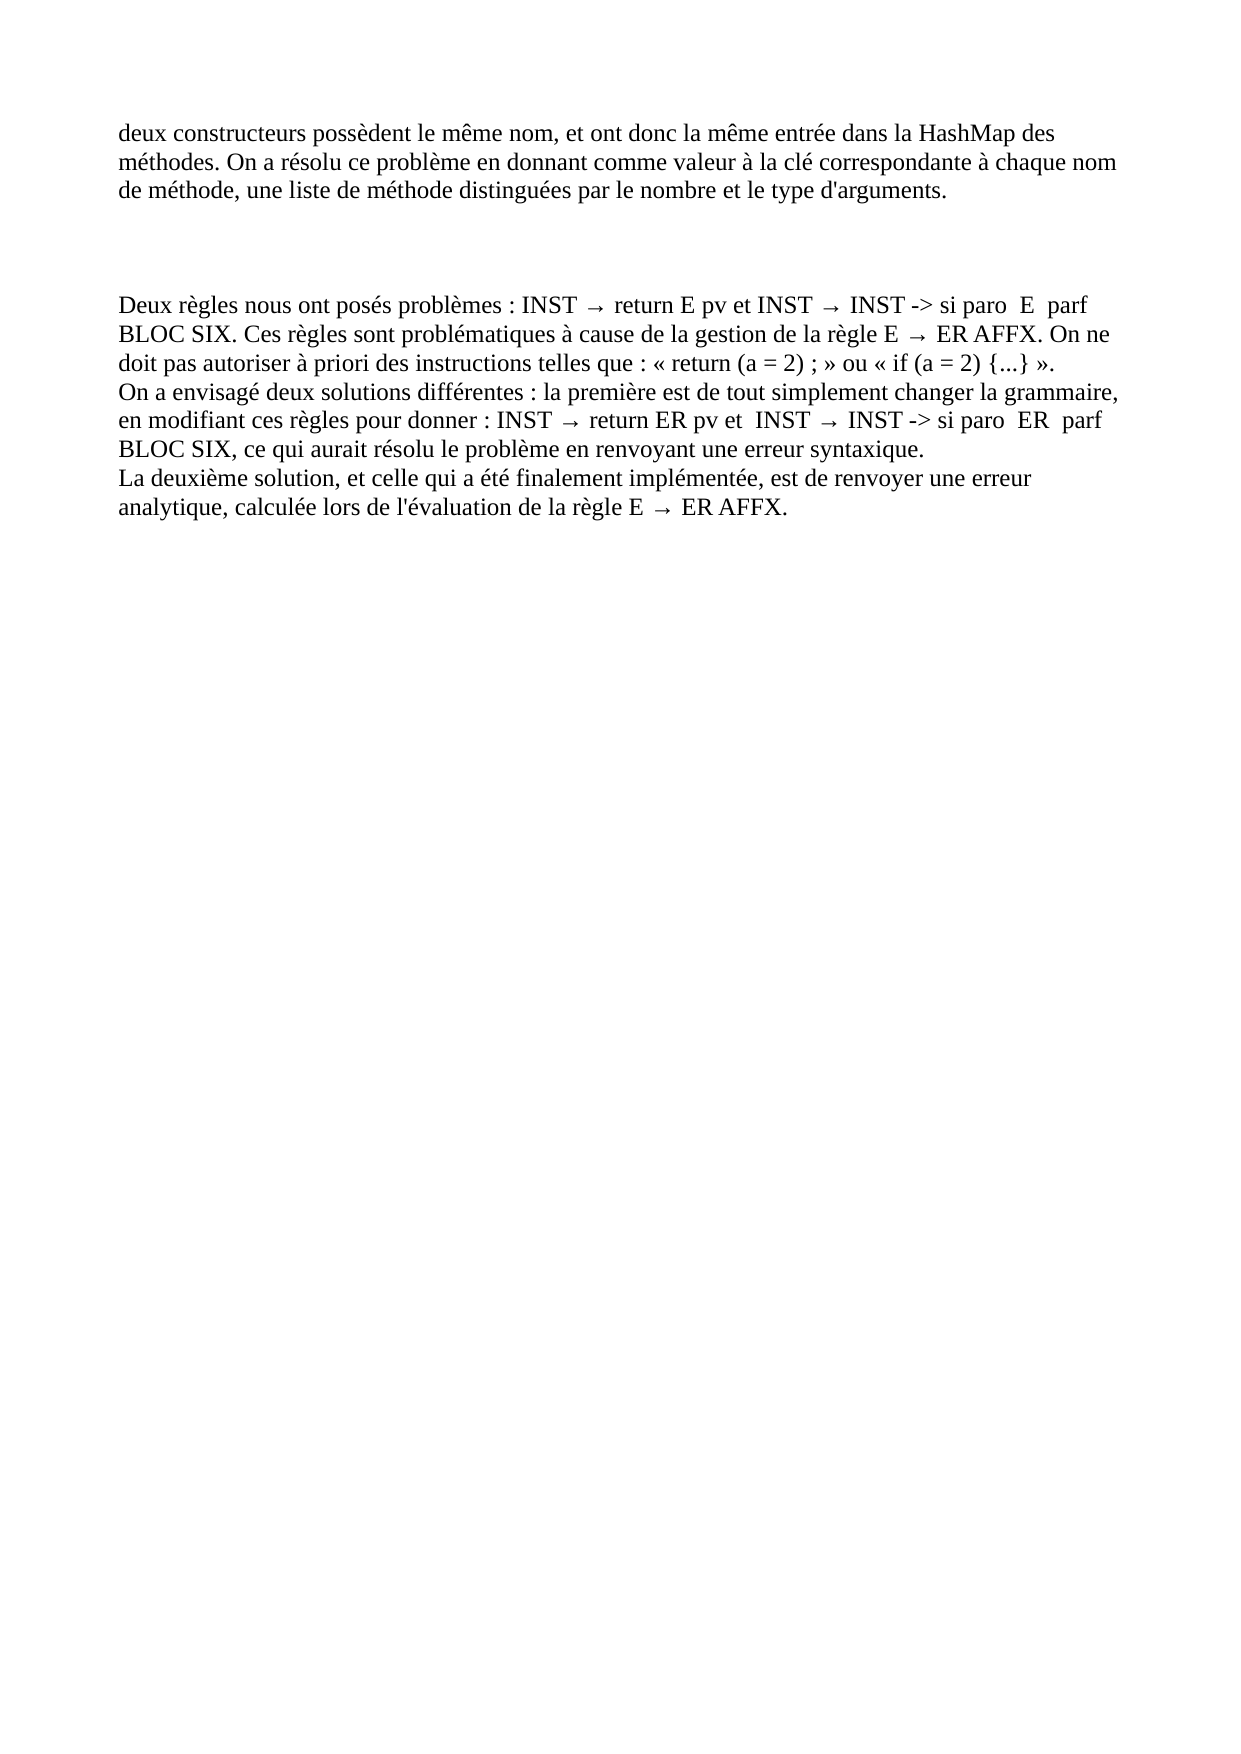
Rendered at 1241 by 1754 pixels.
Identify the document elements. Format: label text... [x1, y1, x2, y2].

text On a envisagé deux solutions différentes : la première est de tout simplement changer la grammaire, en modifiant ces règles pour donner : INST → return ER pv et INST → INST -> si paro ER parf BLOC SIX, ce qui aurait résolu le problème en renvoyant une erreur syntaxique. [118, 377, 1122, 463]
text deux constructeurs possèdent le même nom, et ont donc la même entrée dans la HashMap des méthodes. On a résolu ce problème en donnant comme valeur à la clé correspondante à chaque nom de méthode, une liste de méthode distinguées par le nombre et le type d'arguments. [118, 118, 1122, 204]
text Deux règles nous ont posés problèmes : INST → return E pv et INST → INST -> si paro E parf BLOC SIX. Ces règles sont problématiques à cause de la gestion de la règle E → ER AFFX. On ne doit pas autoriser à priori des instructions telles que : « return (a = 2) ; » ou « if (a = 2) {...} ». [118, 291, 1122, 377]
text La deuxième solution, et celle qui a été finalement implémentée, est de renvoyer une erreur analytique, calculée lors de l'évaluation de la règle E → ER AFFX. [118, 463, 1122, 521]
